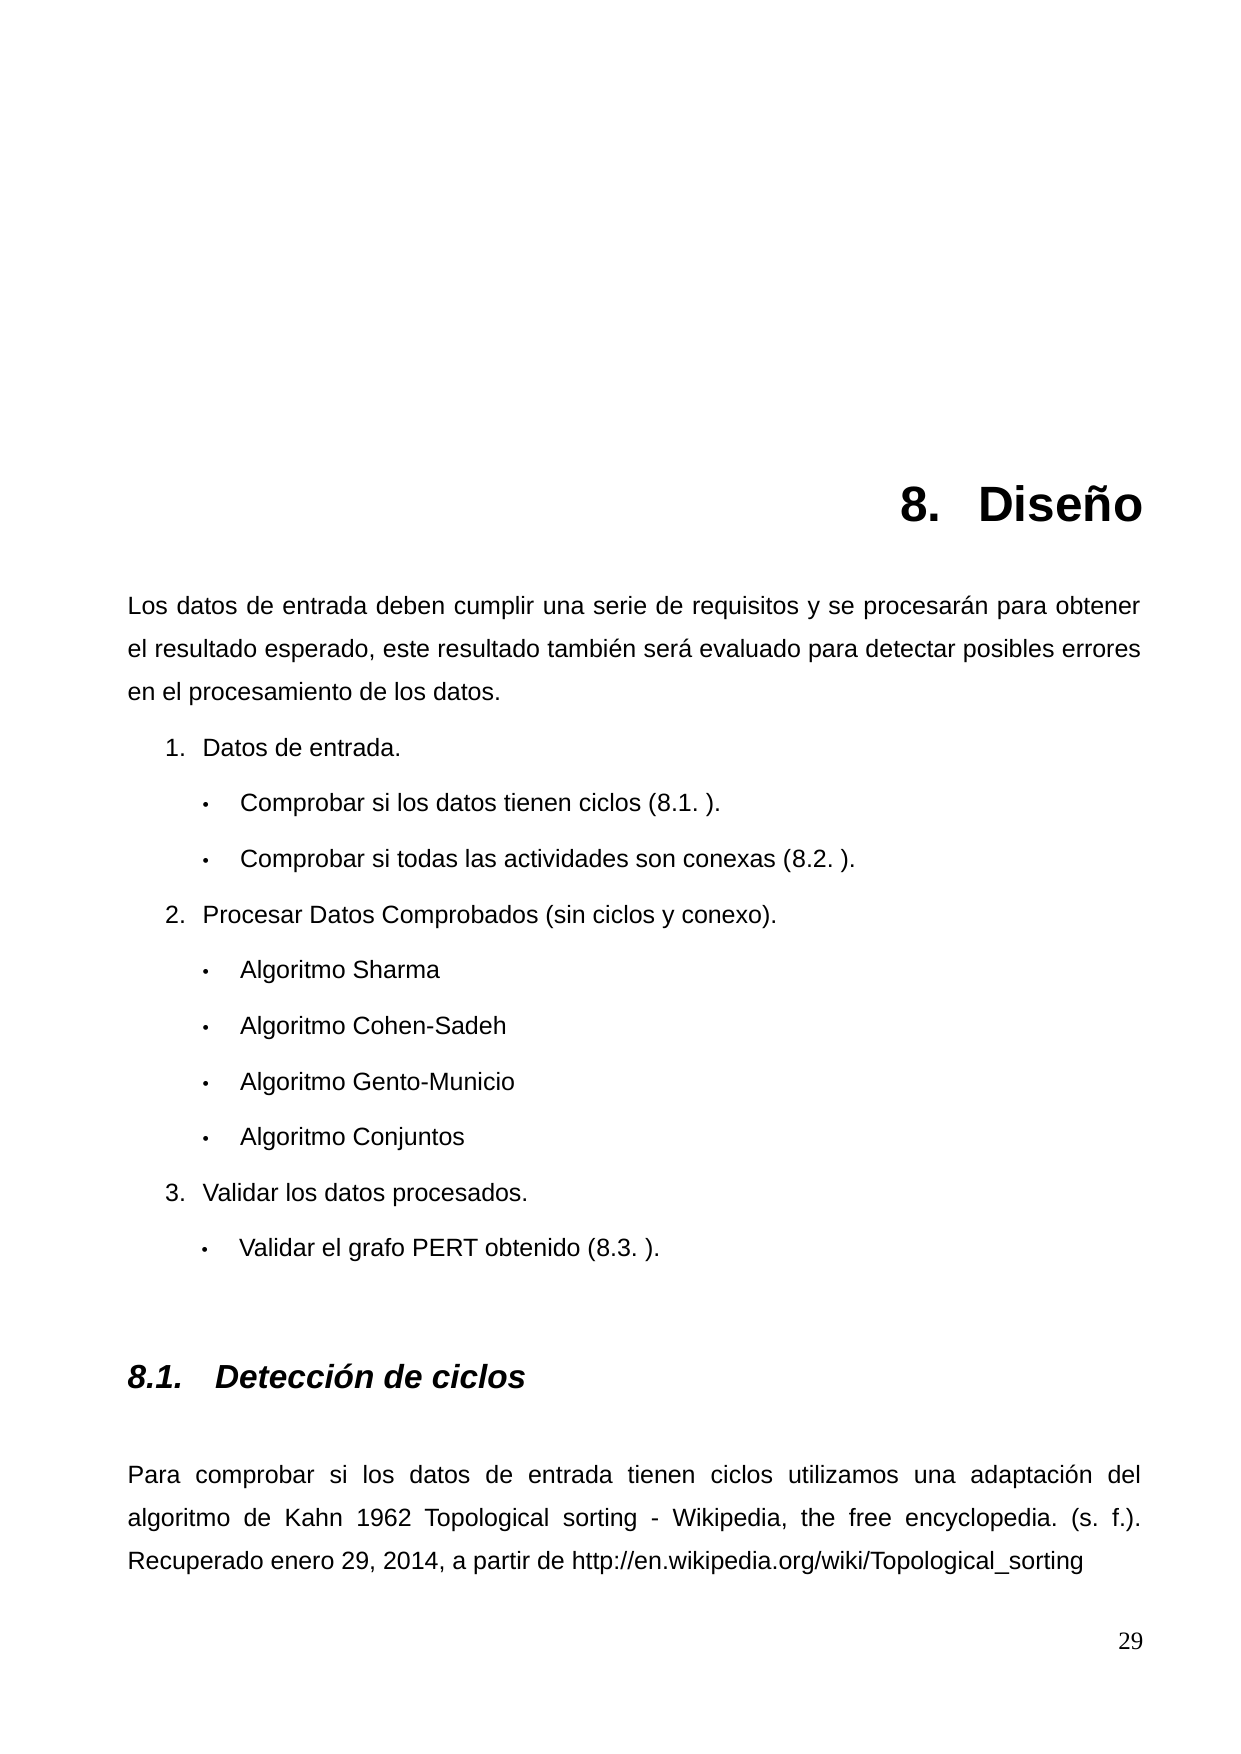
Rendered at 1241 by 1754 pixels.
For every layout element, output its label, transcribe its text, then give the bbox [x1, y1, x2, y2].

list Datos de entrada. [165, 733, 1143, 762]
list Algoritmo Cohen-Sadeh [202, 1011, 1143, 1040]
subtitle Detección de ciclos [127, 1357, 1143, 1395]
list Validar los datos procesados. [165, 1178, 1143, 1207]
text Para comprobar si los datos de entrada tienen ciclos utilizamos una adaptación del algoritmo de Kahn 1962 Topological sorting - Wikipedia, the free encyclopedia. (s. f.). Recuperado enero 29, 2014, a partir de http://en.wikipedia.org/wiki/Topological_sorting [127, 1460, 1143, 1575]
list Validar el grafo PERT obtenido (8.3). [201, 1233, 1143, 1262]
list Algoritmo Gento-Municio [202, 1067, 1143, 1095]
list Comprobar si los datos tienen ciclos (8.1). [202, 788, 1143, 817]
list Algoritmo Sharma [202, 955, 1143, 984]
list Comprobar si todas las actividades son conexas (8.2). [202, 844, 1143, 873]
subtitle Diseño [127, 475, 1143, 532]
text Los datos de entrada deben cumplir una serie de requisitos y se procesarán para obtener el resultado esperado, este resultado también será evaluado para detectar posibles errores en el procesamiento de los datos. [127, 591, 1143, 706]
list Procesar Datos Comprobados (sin ciclos y conexo). [165, 900, 1143, 928]
list Algoritmo Conjuntos [202, 1122, 1143, 1151]
